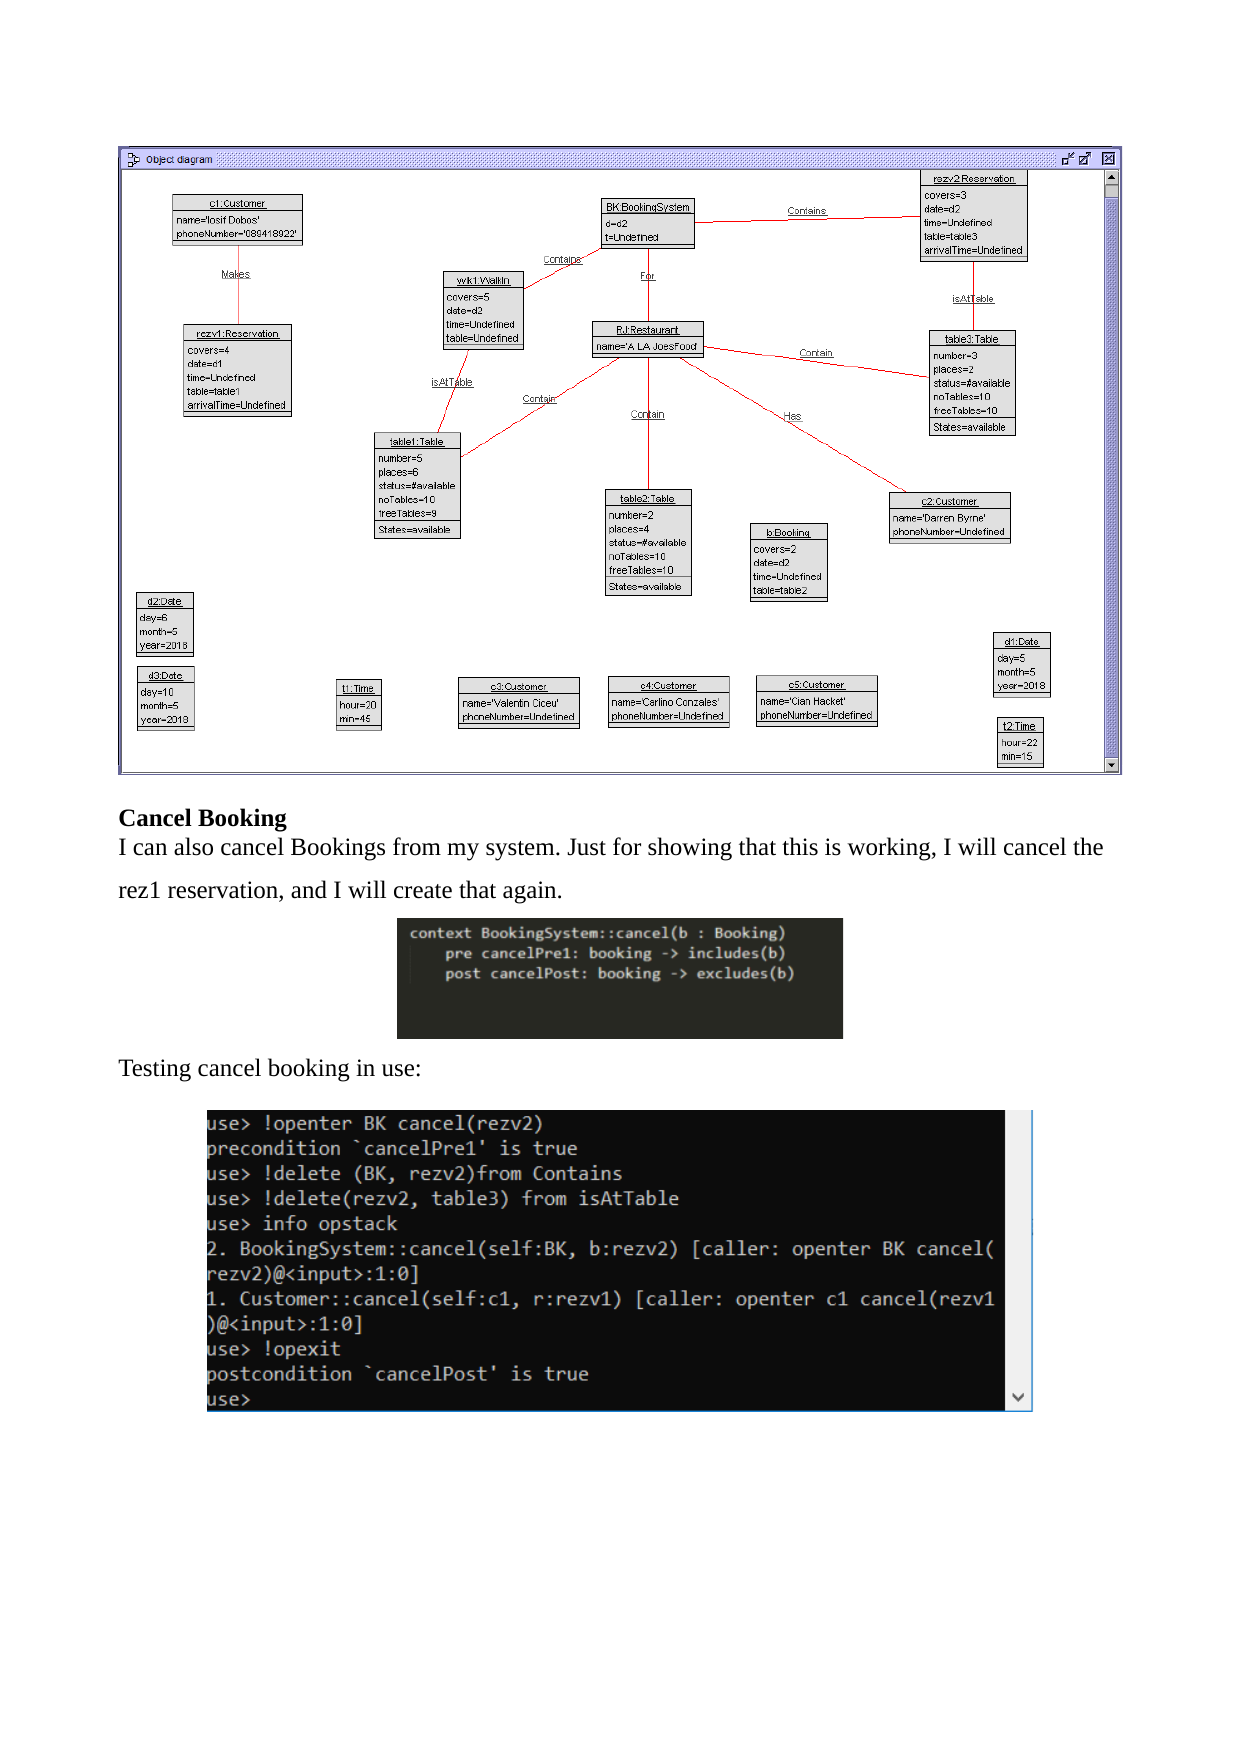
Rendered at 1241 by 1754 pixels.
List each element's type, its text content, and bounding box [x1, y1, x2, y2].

text Testing cancel booking in use: [118, 1053, 1122, 1082]
text I can also cancel Bookings from my system. Just for showing that this is working, I will cancel the rez1 reservation, and I will create that again. [118, 832, 1122, 904]
text Cancel Booking [118, 803, 1122, 832]
